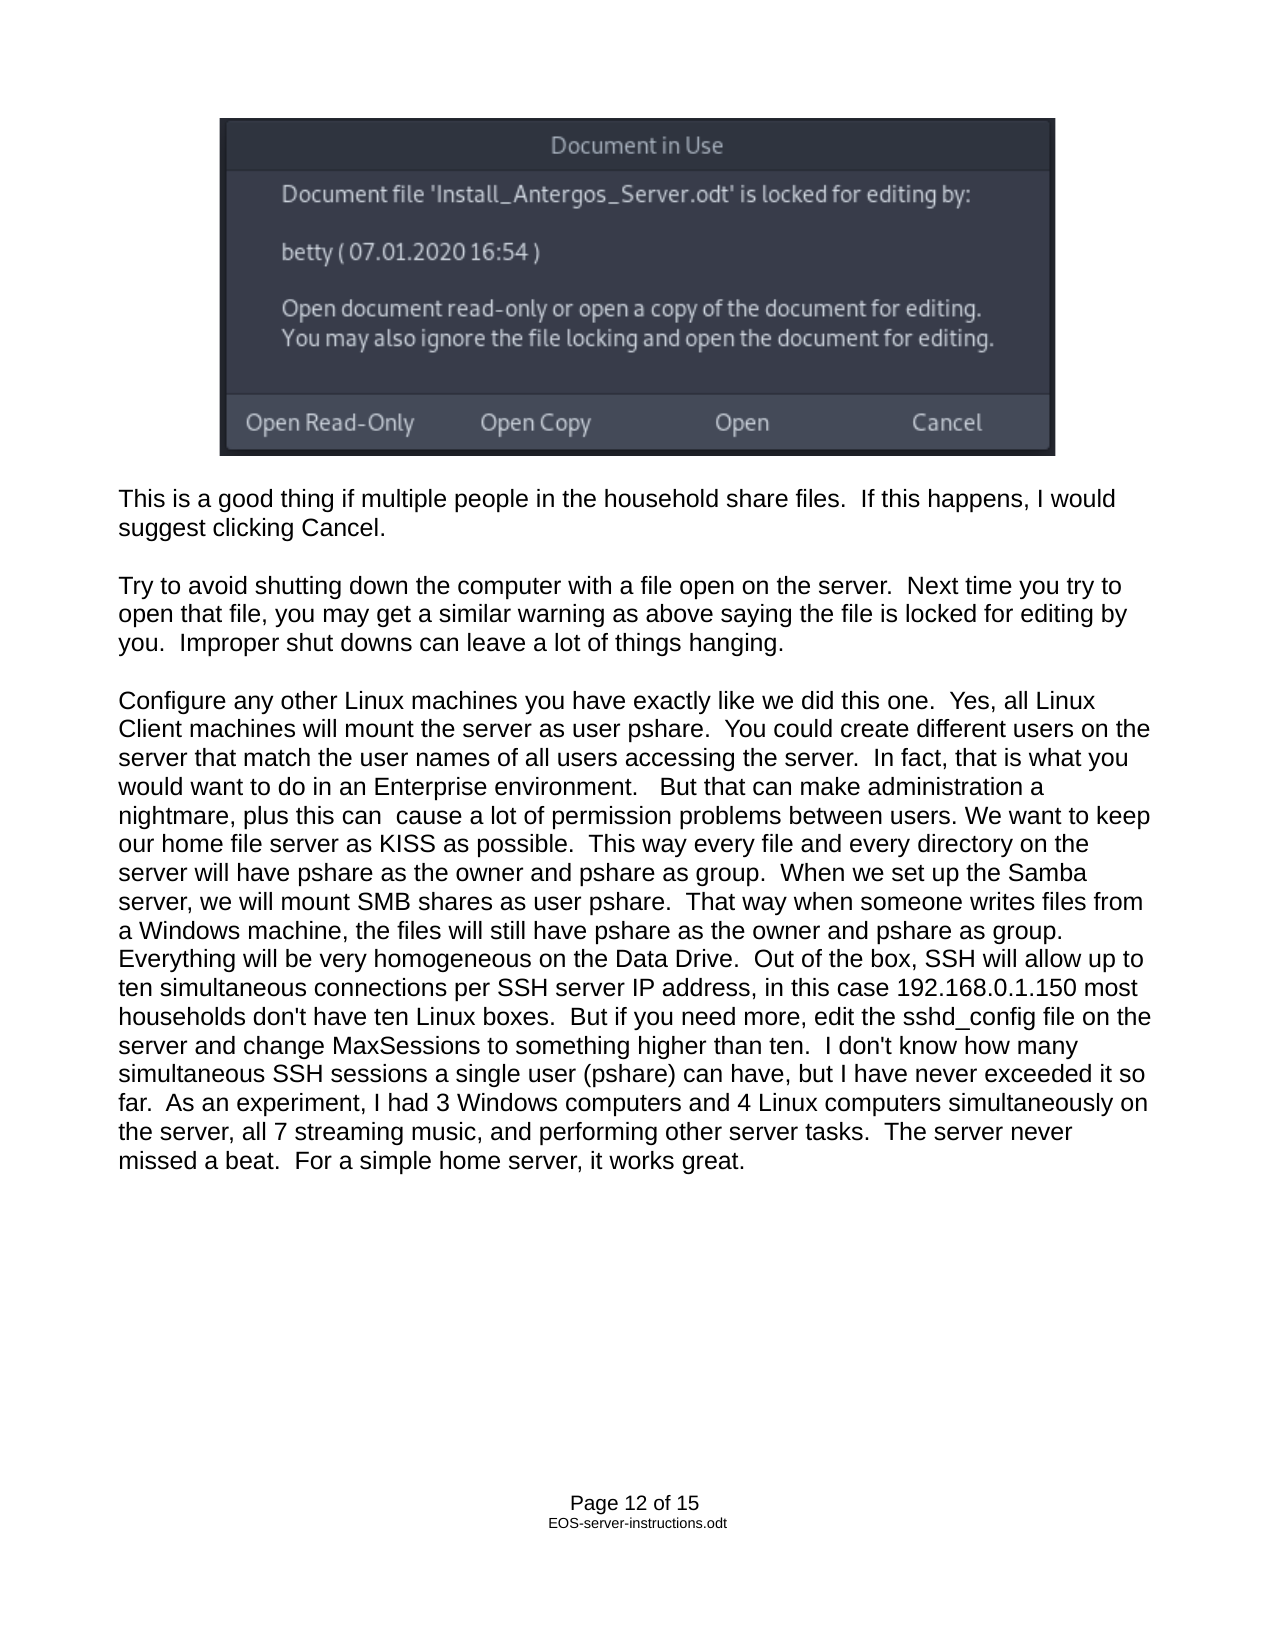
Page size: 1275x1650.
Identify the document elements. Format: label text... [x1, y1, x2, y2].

text This is a good thing if multiple people in the household share files. If this happens, I would suggest clicking Cancel. [118, 484, 1157, 542]
text Try to avoid shutting down the computer with a file open on the server. Next time you try to open that file, you may get a similar warning as above saying the file is locked for editing by you. Improper shut downs can leave a lot of things hanging. [118, 571, 1157, 657]
picture [219, 118, 1056, 456]
text nightmare, plus this can cause a lot of permission problems between users. We want to keep our home file server as KISS as possible. This way every file and every directory on the server will have pshare as the owner and pshare as group. When we set up the Samba server, we will mount SMB shares as user pshare. That way when someone writes files from a Windows machine, the files will still have pshare as the owner and pshare as group. Everything will be very homogeneous on the Data Drive. Out of the box, SSH will allow up to ten simultaneous connections per SSH server IP address, in this case 192.168.0.1.150 most households don't have ten Linux boxes. But if you need more, edit the sshd_config file on the server and change MaxSessions to something higher than ten. I don't know how many simultaneous SSH sessions a single user (pshare) can have, but I have never exceeded it so far. As an experiment, I had 3 Windows computers and 4 Linux computers simultaneously on the server, all 7 streaming music, and performing other server tasks. The server never missed a beat. For a simple home server, it works great. [118, 801, 1157, 1174]
text Configure any other Linux machines you have exactly like we did this one. Yes, all Linux Client machines will mount the server as user pshare. You could create different users on the server that match the user names of all users accessing the server. In fact, that is what you would want to do in an Enterprise environment. But that can make administration a [118, 686, 1157, 801]
